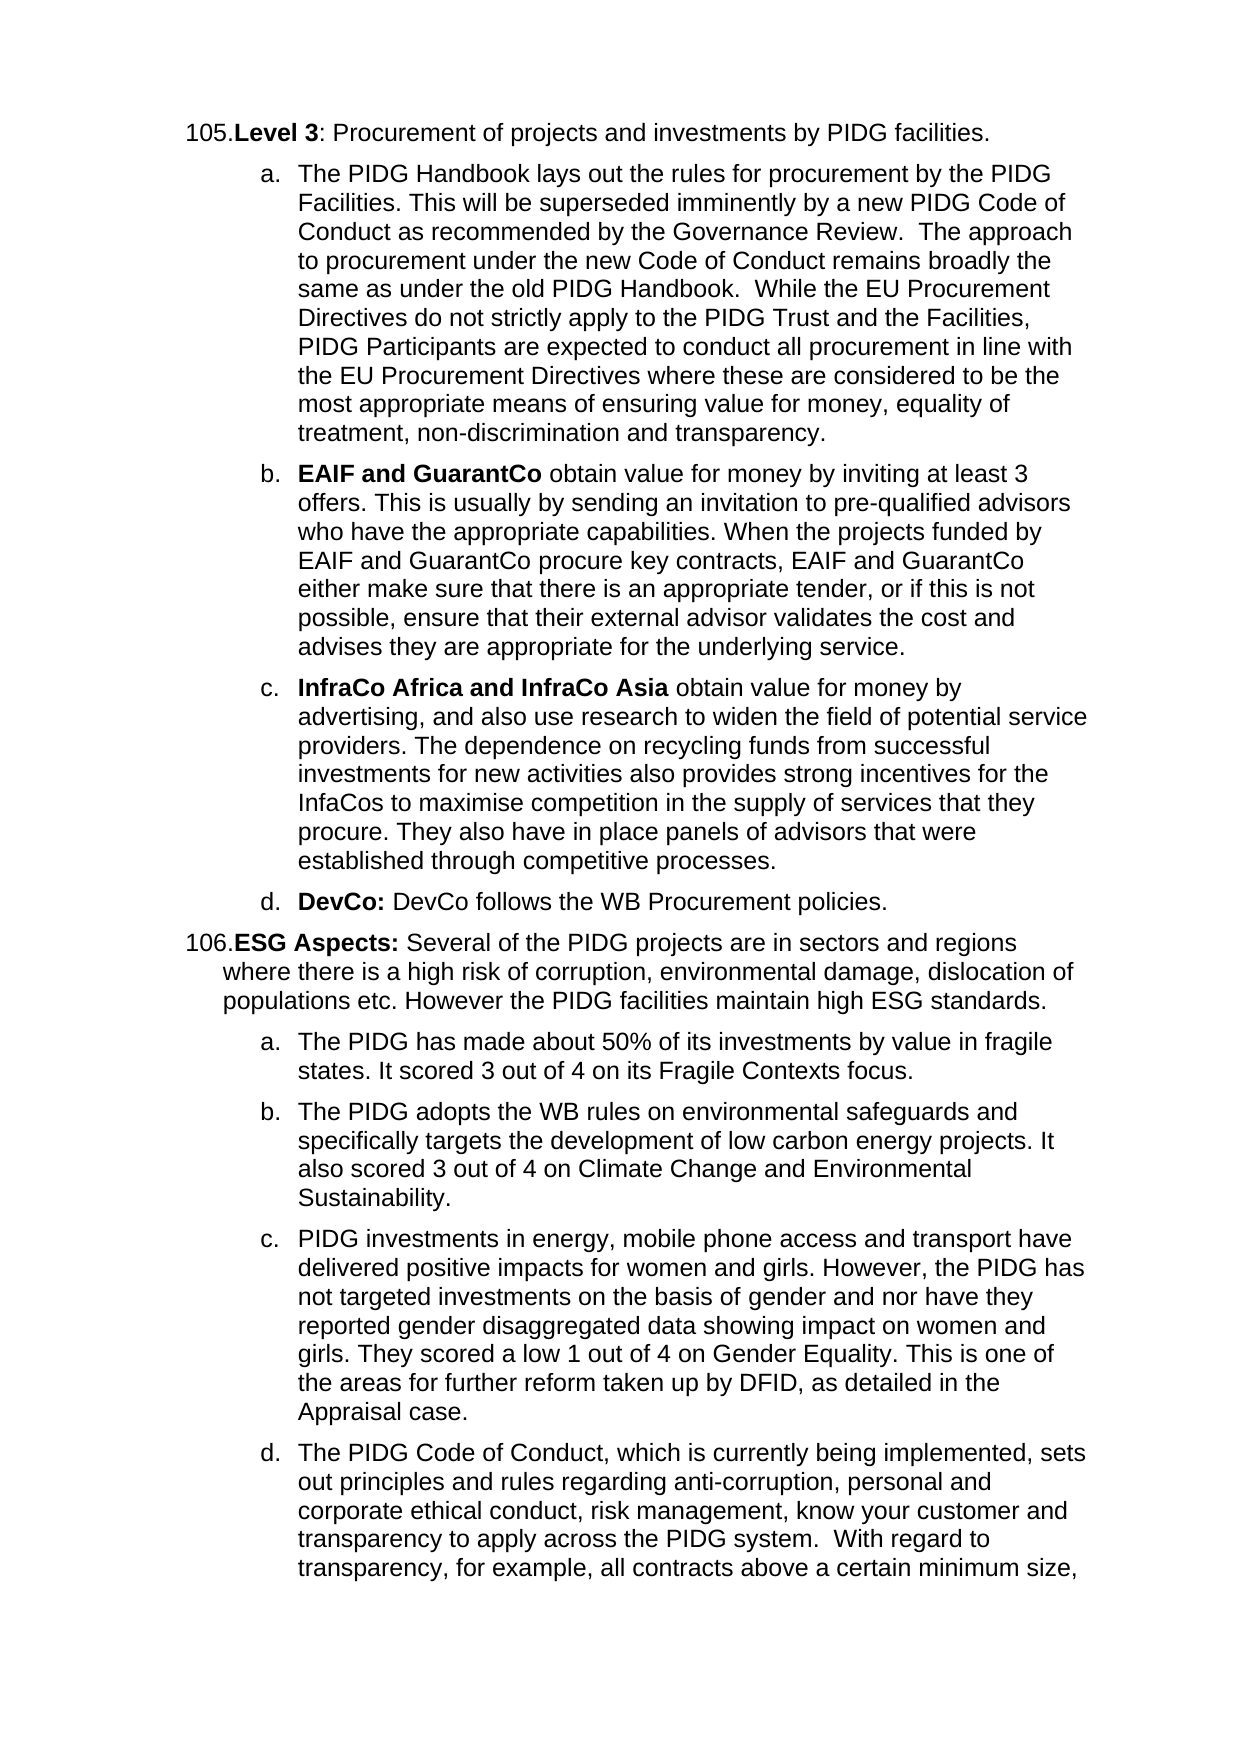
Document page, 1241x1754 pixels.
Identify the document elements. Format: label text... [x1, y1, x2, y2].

list The PIDG adopts the WB rules on environmental safeguards and specifically targets the development of low carbon energy projects. It also scored 3 out of 4 on Climate Change and Environmental Sustainability. [260, 1097, 1092, 1212]
list DevCo: DevCo follows the WB Procurement policies. [260, 887, 1092, 916]
list The PIDG Handbook lays out the rules for procurement by the PIDG Facilities. This will be superseded imminently by a new PIDG Code of Conduct as recommended by the Governance Review. The approach to procurement under the new Code of Conduct remains broadly the same as under the old PIDG Handbook. While the EU Procurement Directives do not strictly apply to the PIDG Trust and the Facilities, PIDG Participants are expected to conduct all procurement in line with the EU Procurement Directives where these are considered to be the most appropriate means of ensuring value for money, equality of treatment, non-discrimination and transparency. [260, 159, 1092, 447]
list Level 3: Procurement of projects and investments by PIDG facilities. [185, 118, 1092, 147]
list InfraCo Africa and InfraCo Asia obtain value for money by advertising, and also use research to widen the field of potential service providers. The dependence on recycling funds from successful investments for new activities also provides strong incentives for the InfaCos to maximise competition in the supply of services that they procure. They also have in place panels of advisors that were established through competitive processes. [260, 673, 1092, 874]
list PIDG investments in energy, mobile phone access and transport have delivered positive impacts for women and girls. However, the PIDG has not targeted investments on the basis of gender and nor have they reported gender disaggregated data showing impact on women and girls. They scored a low 1 out of 4 on Gender Equality. This is one of the areas for further reform taken up by DFID, as detailed in the Appraisal case. [260, 1224, 1092, 1426]
list ESG Aspects: Several of the PIDG projects are in sectors and regions where there is a high risk of corruption, environmental damage, dislocation of populations etc. However the PIDG facilities maintain high ESG standards. [185, 928, 1092, 1014]
list EAIF and GuarantCo obtain value for money by inviting at least 3 offers. This is usually by sending an invitation to pre-qualified advisors who have the appropriate capabilities. When the projects funded by EAIF and GuarantCo procure key contracts, EAIF and GuarantCo either make sure that there is an appropriate tender, or if this is not possible, ensure that their external advisor validates the cost and advises they are appropriate for the underlying service. [260, 459, 1092, 661]
list The PIDG Code of Conduct, which is currently being implemented, sets out principles and rules regarding anti-corruption, personal and corporate ethical conduct, risk management, know your customer and transparency to apply across the PIDG system. With regard to transparency, for example, all contracts above a certain minimum size, [260, 1438, 1092, 1582]
list The PIDG has made about 50% of its investments by value in fragile states. It scored 3 out of 4 on its Fragile Contexts focus. [260, 1027, 1092, 1084]
